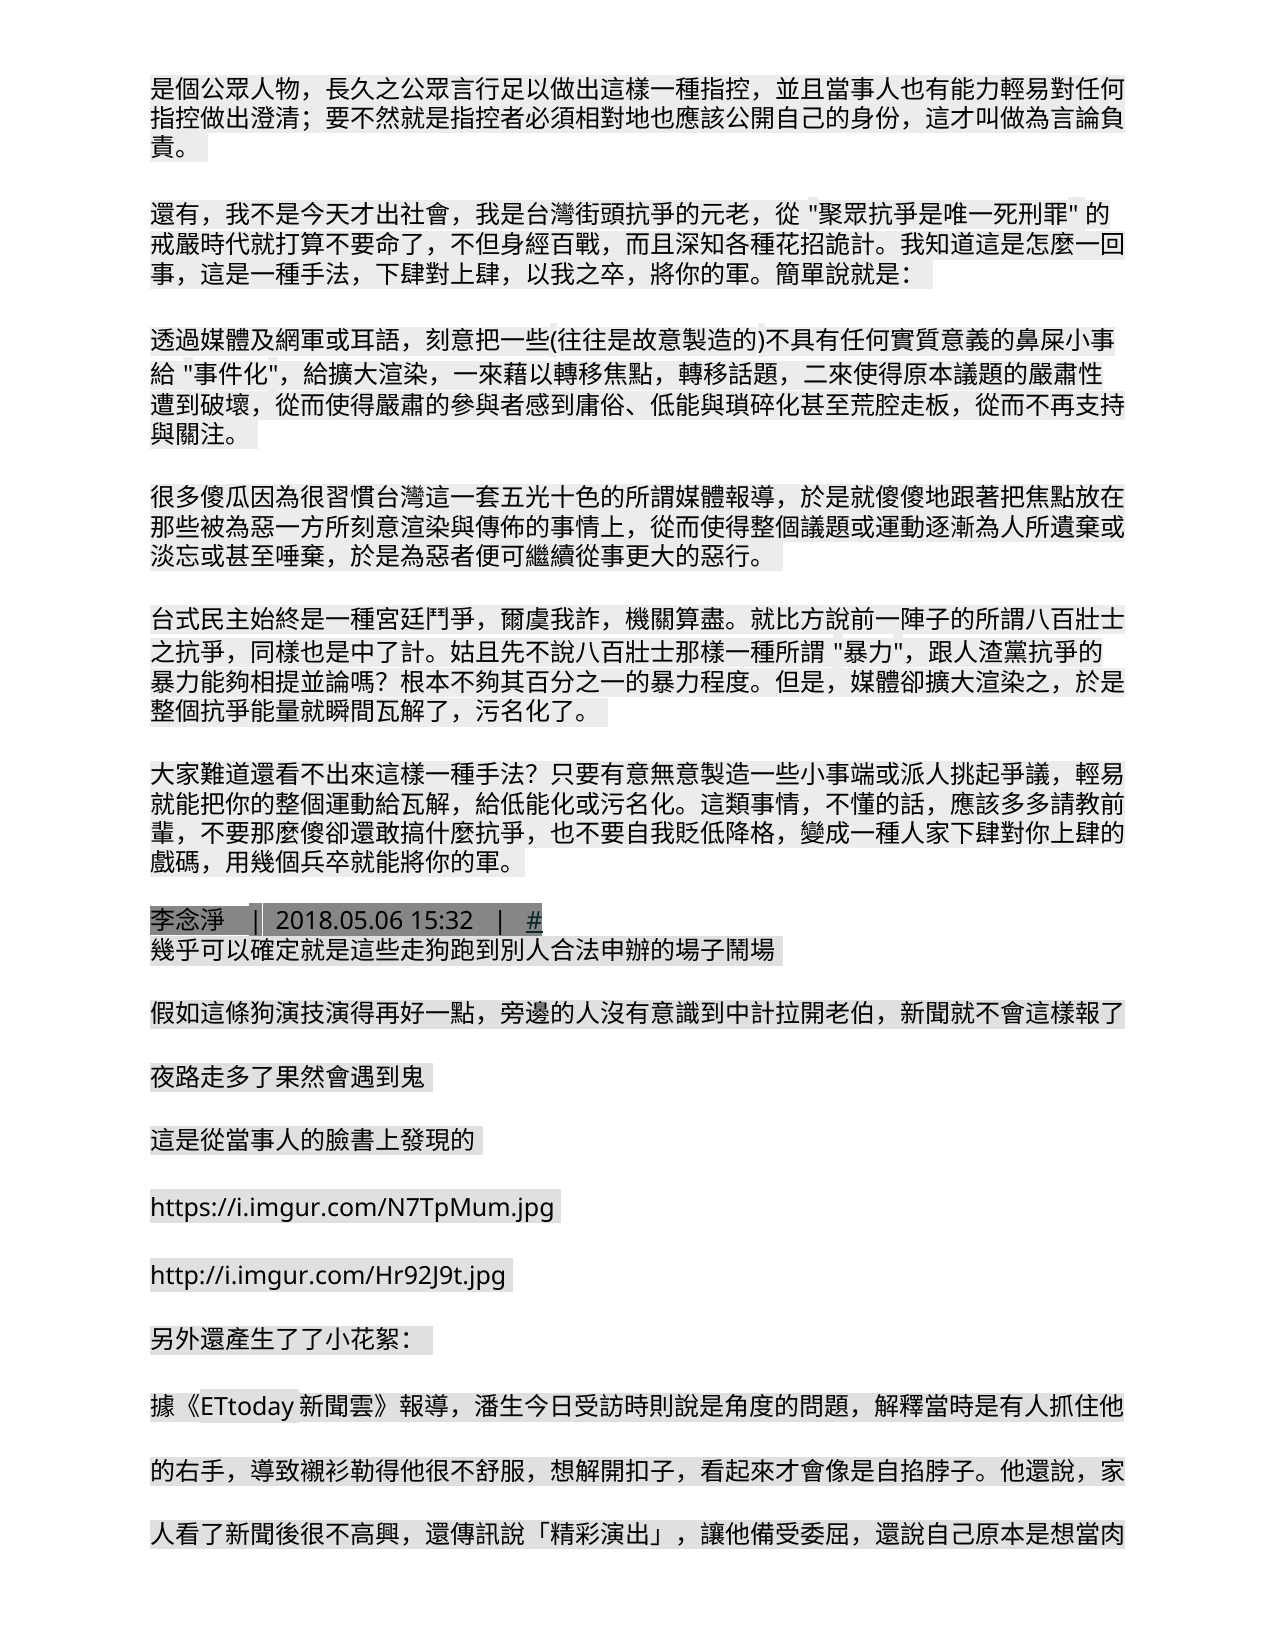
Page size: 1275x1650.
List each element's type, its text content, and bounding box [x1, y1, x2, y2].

text (續卡管啟示錄) 十六，以我之卒，將你的軍 事情是這樣： 明人不說暗話，坦白說，這位 "李念淨" 同學，我發現你在巴勒網的許多留言，似乎都有刻意導向之嫌，帶有玄機。 首先，一個活生生的人，有名有姓，而且不是公眾人物，人們根本不知道他是誰的狀況下，憑什麼你能公然侮辱這位潘同學是 "走狗" 呢？你要公然侮辱他當然可以，但請你先告訴大家你是誰、你的真實身份、在哪工作或就學等等等，好讓對方的律師可以找到你，以便對你提出控告。這才是言論自由。 至於這位潘同學，只要他不打人不傷人，他不能來 "鬧場" 嗎？即便他是民進黨籍，他不能在自己的校園裏表達自己的想法嗎？(即便那個想法是荒唐的) 在我看來，這位潘姓學生似乎存心來演一場戲，要不就是臨時起意，即興演出，但不管是預謀或即興，類似像 "走狗" 這樣的人格指控，都不應該輕易扣在特定個人身上，除非他是個公眾人物，長久之公眾言行足以做出這樣一種指控，並且當事人也有能力輕易對任何指控做出澄清；要不然就是指控者必須相對地也應該公開自己的身份，這才叫做為言論負責。 還有，我不是今天才出社會，我是台灣街頭抗爭的元老，從 "聚眾抗爭是唯一死刑罪" 的戒嚴時代就打算不要命了，不但身經百戰，而且深知各種花招詭計。我知道這是怎麼一回事，這是一種手法，下肆對上肆，以我之卒，將你的軍。簡單說就是： 透過媒體及網軍或耳語，刻意把一些(往往是故意製造的)不具有任何實質意義的鼻屎小事給 "事件化"，給擴大渲染，一來藉以轉移焦點，轉移話題，二來使得原本議題的嚴肅性遭到破壞，從而使得嚴肅的參與者感到庸俗、低能與瑣碎化甚至荒腔走板，從而不再支持與關注。 很多傻瓜因為很習慣台灣這一套五光十色的所謂媒體報導，於是就傻傻地跟著把焦點放在那些被為惡一方所刻意渲染與傳佈的事情上，從而使得整個議題或運動逐漸為人所遺棄或淡忘或甚至唾棄，於是為惡者便可繼續從事更大的惡行。 台式民主始終是一種宮廷鬥爭，爾虞我詐，機關算盡。就比方說前一陣子的所謂八百壯士之抗爭，同樣也是中了計。姑且先不說八百壯士那樣一種所謂 "暴力"，跟人渣黨抗爭的暴力能夠相提並論嗎？根本不夠其百分之一的暴力程度。但是，媒體卻擴大渲染之，於是整個抗爭能量就瞬間瓦解了，污名化了。 大家難道還看不出來這樣一種手法？只要有意無意製造一些小事端或派人挑起爭議，輕易就能把你的整個運動給瓦解，給低能化或污名化。這類事情，不懂的話，應該多多請教前輩，不要那麼傻卻還敢搞什麼抗爭，也不要自我貶低降格，變成一種人家下肆對你上肆的戲碼，用幾個兵卒就能將你的軍。 [150, 75, 1125, 877]
text 李念淨 | 2018.05.06 15:32 | # [150, 902, 1125, 936]
text 幾乎可以確定就是這些走狗跑到別人合法申辦的場子鬧場 假如這條狗演技演得再好一點，旁邊的人沒有意識到中計拉開老伯，新聞就不會這樣報了 夜路走多了果然會遇到鬼 這是從當事人的臉書上發現的 https://i.imgur.com/N7TpMum.jpg http://i.imgur.com/Hr92J9t.jpg 另外還產生了了小花絮： 據《ETtoday新聞雲》報導，潘生今日受訪時則說是角度的問題，解釋當時是有人抓住他 的右手，導致襯衫勒得他很不舒服，想解開扣子，看起來才會像是自掐脖子。他還說，家 人看了新聞後很不高興，還傳訊說「精彩演出」，讓他備受委屈，還說自己原本是想當肉 牆阻止衝突，沒想到卻成了當事人。至於被網友說是「自摔」，他也說當時被抓住衣服， 勒得喘不過氣，「突然放開我當然會往前傾倒啊」。 =================================================== https://goo.gl/9vxXqX 上周有10多名台大學生在台大校園內表達反管立場，途經挺管的「台大自主聯盟」新五四運動集會時發生推擠衝突，台大資管系大五生潘儒鋒現場倒地後又爬起，引發網友熱烈討論、不少人質疑「假摔」，有網友在潘儒鋒臉書發現，潘事前公開提到需要幾個朋友幫忙錄影，「如果我被動手才比較好領年中獎金」，懷疑潘是自導自演，潘稍早接受《蘋果》訪問表示，指這只是保護自己手段，對外界指控是「公道自在人心」。 根據《蘋果》當天在現場直擊，潘儒鋒與其他台大學走入挺管群眾中之後，有一名戴黃帽、穿藍色條紋衫的男子拉著潘的後領，當時旁邊有許多群眾高喊「不要動手！」，隨即有2名女性、1名男性拉住藍條紋衫男子的手，試圖讓他放開潘儒鋒的後領。隨後，潘儒鋒雙手舉高、後方的男性也已放手，潘的右手放在自己的脖子上，然後癱軟倒地。 《蘋果》今接獲讀者投訴，指潘儒鋒日前在其臉書貼文，公開提到需要幾個朋友幫忙錄影，「如果我被動手才比較好領年中獎金」，遭網友懷疑潘根本是自導自演。 潘儒鋒稍早接受《蘋果》訪問時指出，所謂領年中獎金，指的是若到現場被打，可以告對方求償，但這只是開玩笑，希望有人到場錄影是保護自己的手段，因為擔心到現場被打。 從事發至今遭到外界質疑假摔？《蘋果》詢問潘儒鋒心情，潘則重申，會相信我的人還是會相信，不相信的人還是會扣我帽子，「公道自在人心」，外界也會還給他公道，其他不方便多說什麼，「我需要好好休息」。（生活中心／台北報導） [150, 936, 1125, 1549]
